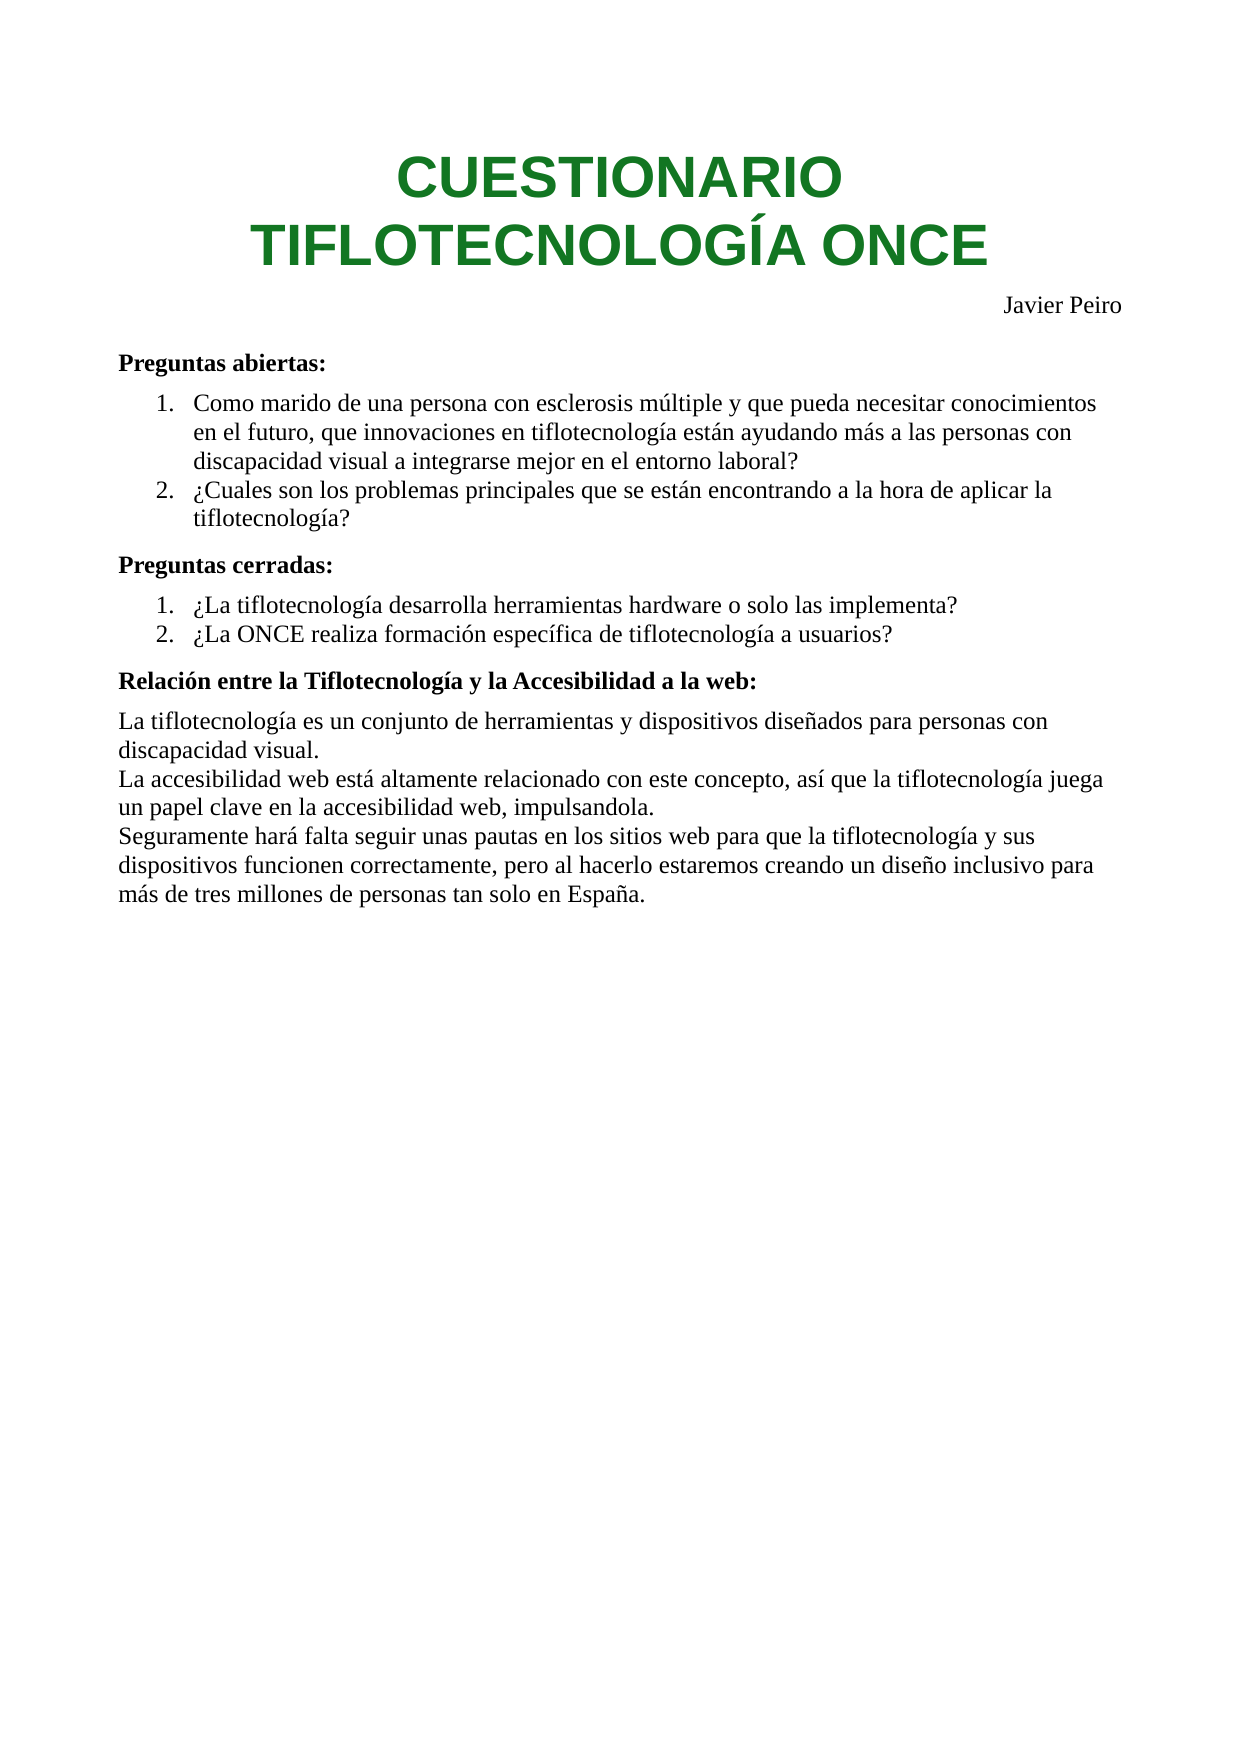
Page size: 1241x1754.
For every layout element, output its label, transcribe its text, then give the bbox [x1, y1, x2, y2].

text Javier Peiro [118, 290, 1122, 318]
list ¿La tiflotecnología desarrolla herramientas hardware o solo las implementa? [156, 591, 1122, 619]
text Preguntas cerradas: [118, 550, 1122, 579]
list Como marido de una persona con esclerosis múltiple y que pueda necesitar conocimientos en el futuro, que innovaciones en tiflotecnología están ayudando más a las personas con discapacidad visual a integrarse mejor en el entorno laboral? [156, 388, 1122, 475]
text Relación entre la Tiflotecnología y la Accesibilidad a la web: [118, 666, 1122, 694]
list ¿La ONCE realiza formación específica de tiflotecnología a usuarios? [156, 619, 1122, 648]
list ¿Cuales son los problemas principales que se están encontrando a la hora de aplicar la tiflotecnología? [156, 475, 1122, 532]
title CUESTIONARIO TIFLOTECNOLOGÍA ONCE [118, 143, 1122, 277]
text La tiflotecnología es un conjunto de herramientas y dispositivos diseñados para personas con discapacidad visual. La accesibilidad web está altamente relacionado con este concepto, así que la tiflotecnología juega un papel clave en la accesibilidad web, impulsandola. [118, 706, 1122, 821]
text Seguramente hará falta seguir unas pautas en los sitios web para que la tiflotecnología y sus dispositivos funcionen correctamente, pero al hacerlo estaremos creando un diseño inclusivo para más de tres millones de personas tan solo en España. [118, 821, 1122, 907]
text Preguntas abiertas: [118, 348, 1122, 377]
